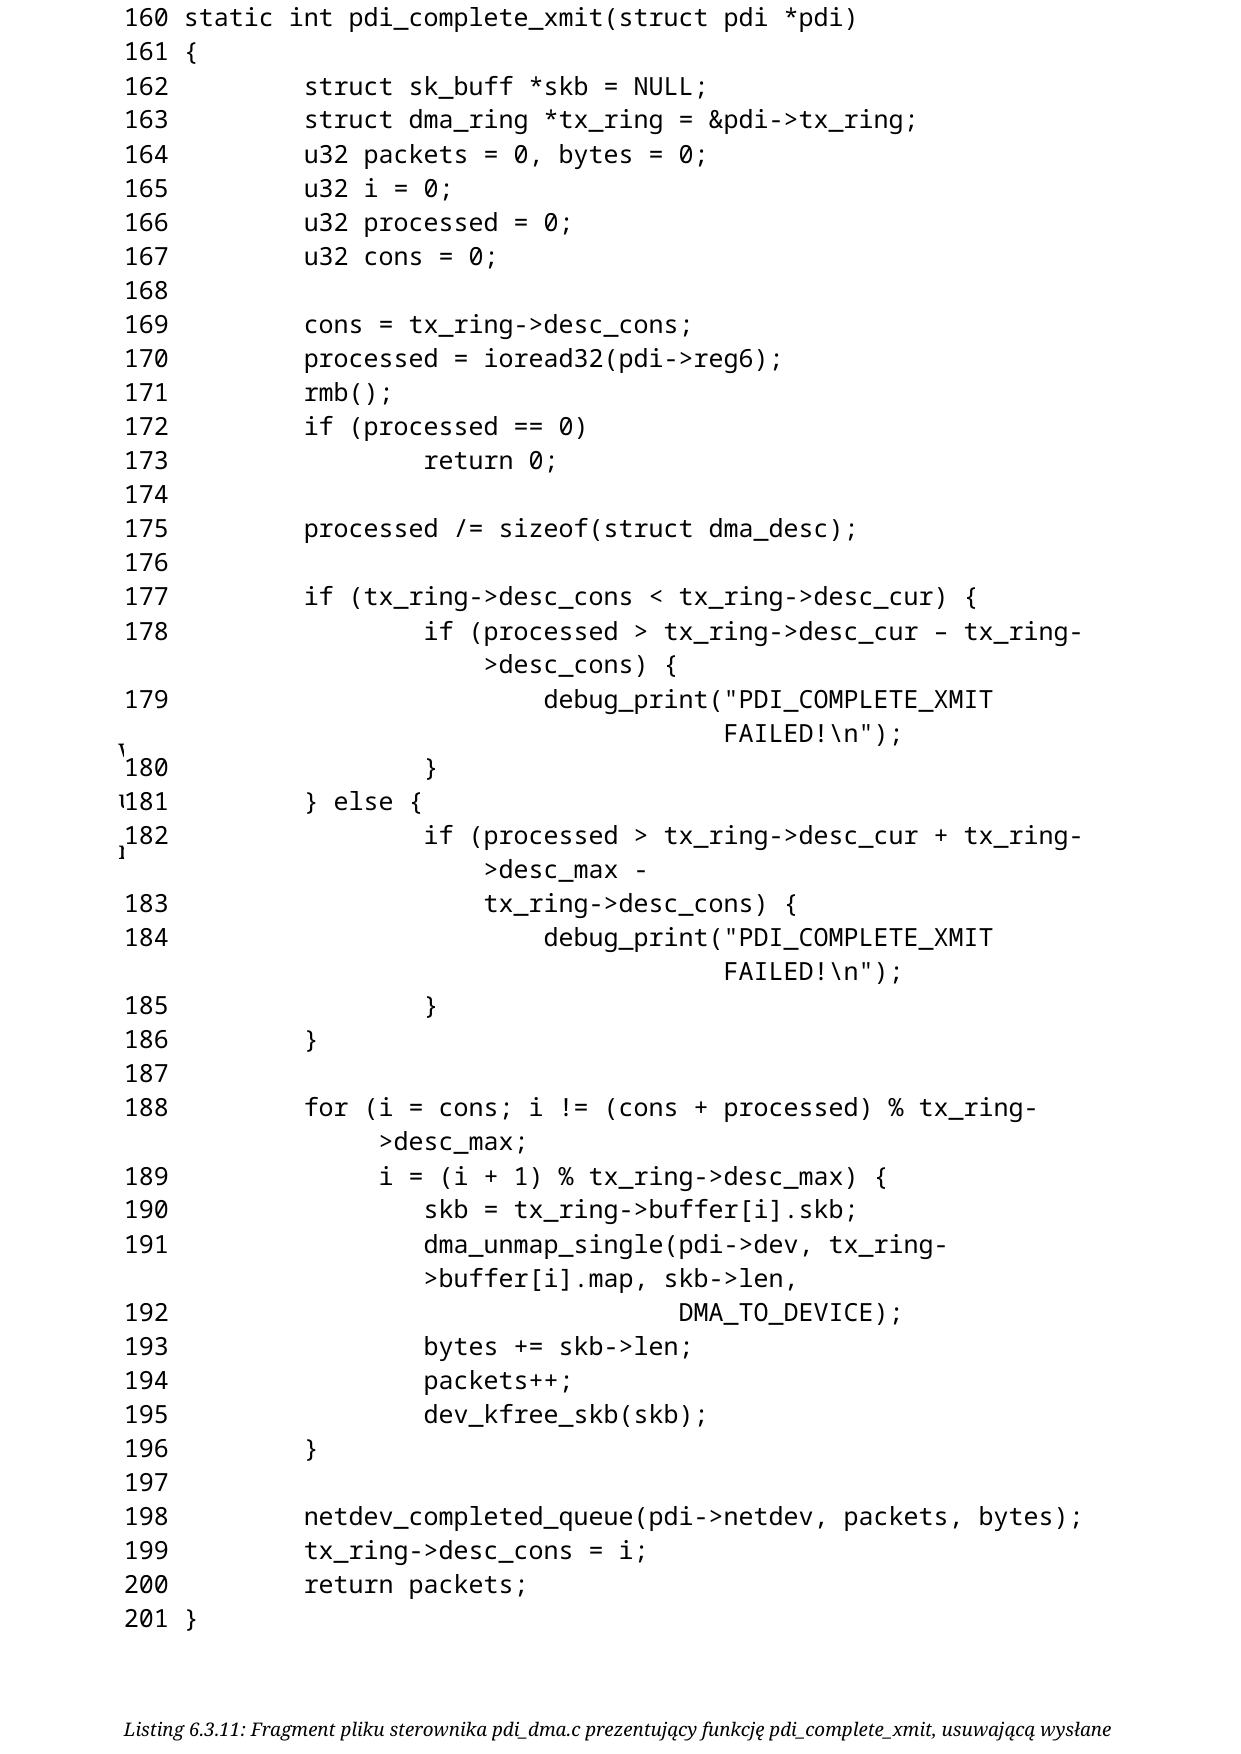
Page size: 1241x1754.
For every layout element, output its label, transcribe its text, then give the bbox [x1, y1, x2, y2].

list Listing 6.3.11: Fragment pliku sterownika pdi_dma.c prezentujący funkcję pdi_complete_xmit, usuwającą wysłane pakiety z bufora. [124, 12, 1118, 1754]
